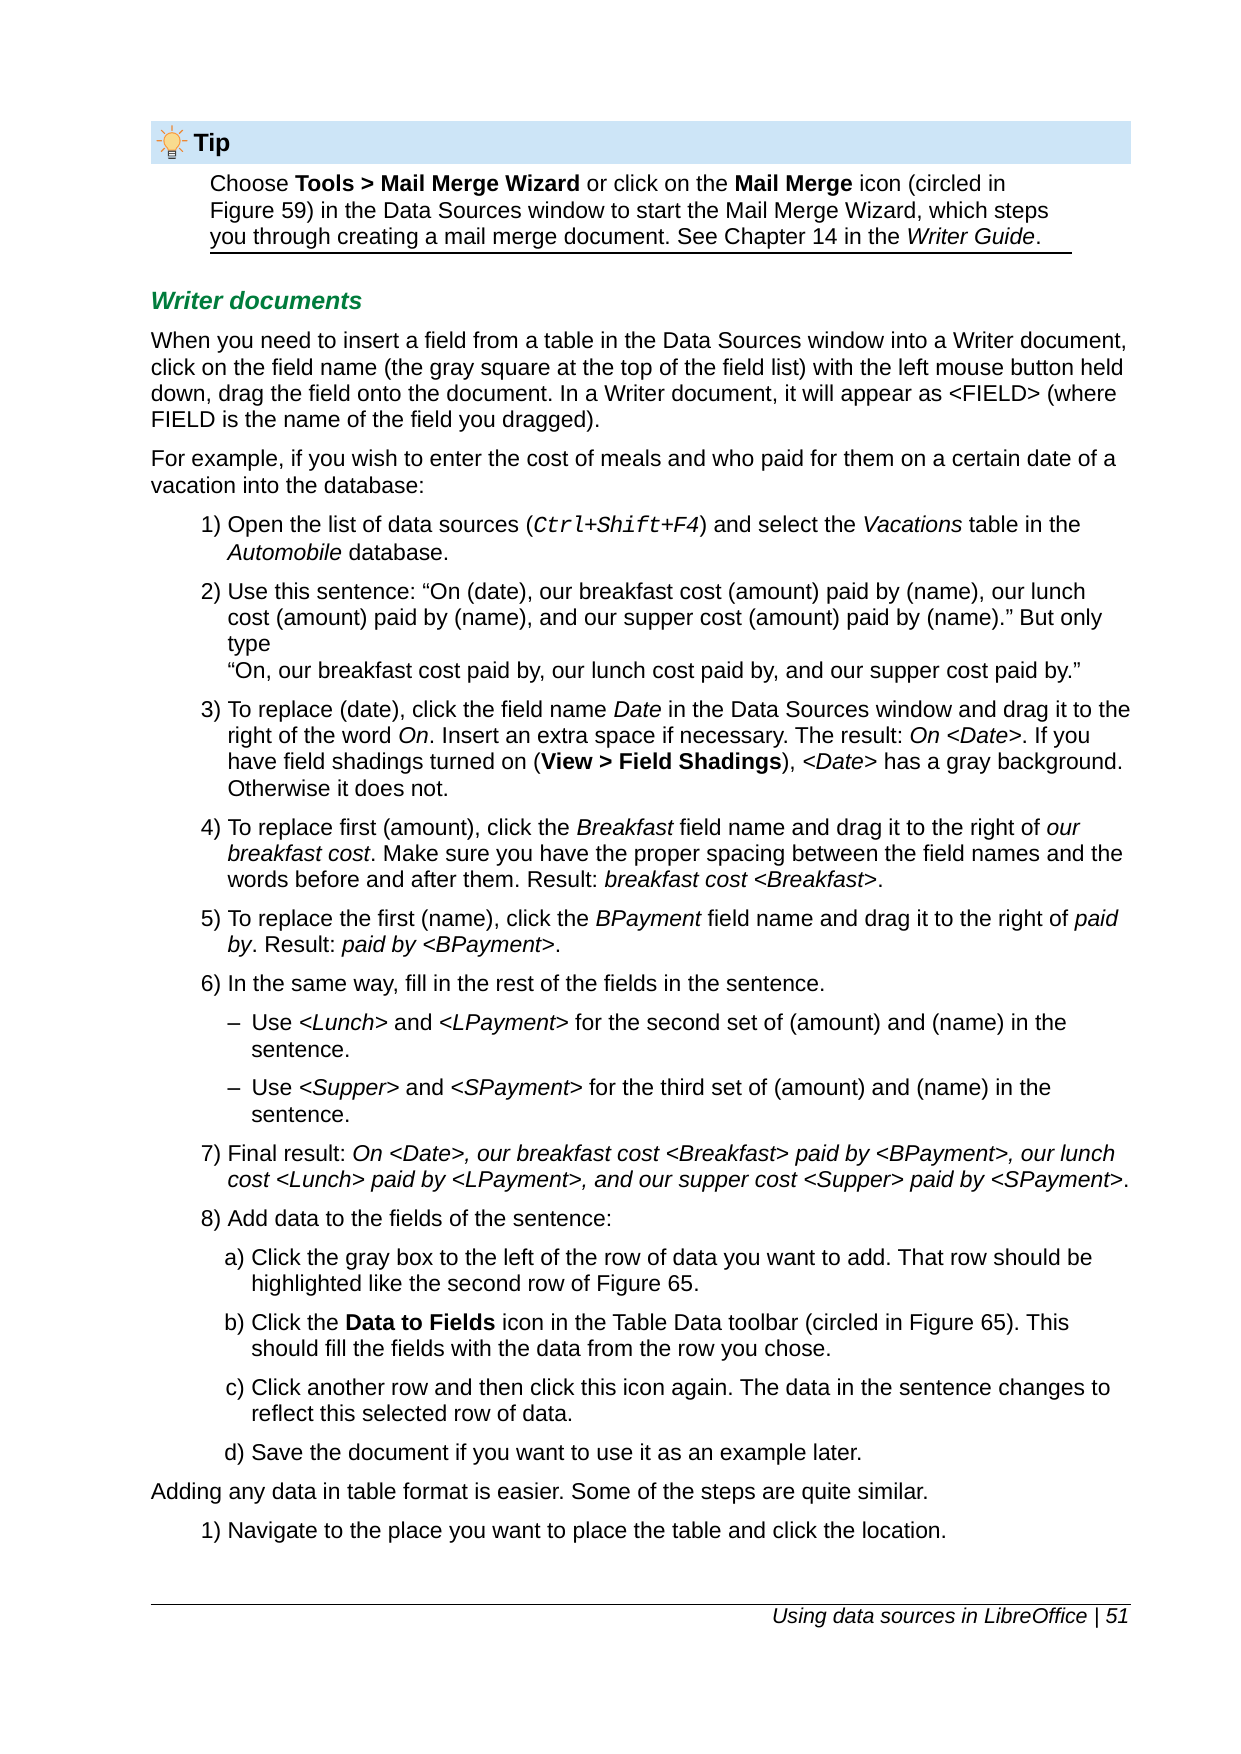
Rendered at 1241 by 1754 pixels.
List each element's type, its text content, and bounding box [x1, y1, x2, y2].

list Add data to the fields of the sentence: [227, 1205, 1131, 1231]
list Final result: On <Date>, our breakfast cost <Breakfast> paid by <BPayment>, our lunch cost <Lunch> paid by <LPayment>, and our supper cost <Supper> paid by <SPayment>. [227, 1139, 1131, 1192]
subtitle Writer documents [151, 286, 1131, 315]
list Save the document if you want to use it as an example later. [251, 1439, 1131, 1466]
list For example, if you wish to enter the cost of meals and who paid for them on a certain date of a vacation into the database: [151, 445, 1131, 498]
text Choose Tools > Mail Merge Wizard or click on the Mail Merge icon (circled in Figure 59) in the Data Sources window to start the Mail Merge Wizard, which steps you through creating a mail merge document. See Chapter 14 in the Writer Guide. [209, 170, 1072, 254]
list Use this sentence: “On (date), our breakfast cost (amount) paid by (name), our lunch cost (amount) paid by (name), and our supper cost (amount) paid by (name).” But only type “On, our breakfast cost paid by, our lunch cost paid by, and our supper cost paid by.” [227, 578, 1131, 683]
list Adding any data in table format is easier. Some of the steps are quite similar. [151, 1478, 1131, 1504]
list Click the Data to Fields icon in the Table Data toolbar (circled in Figure 65). This should fill the fields with the data from the row you chose. [251, 1309, 1131, 1362]
list To replace the first (name), click the BPayment field name and drag it to the right of paid by. Result: paid by <BPayment>. [227, 905, 1131, 958]
list Click another row and then click this icon again. The data in the sentence changes to reflect this selected row of data. [251, 1374, 1131, 1427]
list In the same way, fill in the rest of the fields in the sentence. [227, 970, 1131, 997]
list Click the gray box to the left of the row of data you want to add. That row should be highlighted like the second row of Figure 65. [251, 1244, 1131, 1296]
list Use <Lunch> and <LPayment> for the second set of (amount) and (name) in the sentence. [227, 1009, 1131, 1062]
list Use <Supper> and <SPayment> for the third set of (amount) and (name) in the sentence. [227, 1074, 1131, 1127]
subtitle Tip [151, 121, 1131, 164]
list To replace (date), click the field name Date in the Data Sources window and drag it to the right of the word On. Insert an extra space if necessary. The result: On <Date>. If you have field shadings turned on (View > Field Shadings), <Date> has a gray background. Otherwise it does not. [227, 696, 1131, 801]
text When you need to insert a field from a table in the Data Sources window into a Writer document, click on the field name (the gray square at the top of the field list) with the left mouse button held down, drag the field onto the document. In a Writer document, it will appear as <FIELD> (where FIELD is the name of the field you dragged). [151, 327, 1131, 433]
list To replace first (amount), click the Breakfast field name and drag it to the right of our breakfast cost. Make sure you have the proper spacing between the field names and the words before and after them. Result: breakfast cost <Breakfast>. [227, 813, 1131, 893]
list Open the list of data sources (Ctrl+Shift+F4) and select the Vacations table in the Automobile database. [227, 511, 1131, 565]
list Navigate to the place you want to place the table and click the location. [227, 1517, 1131, 1543]
